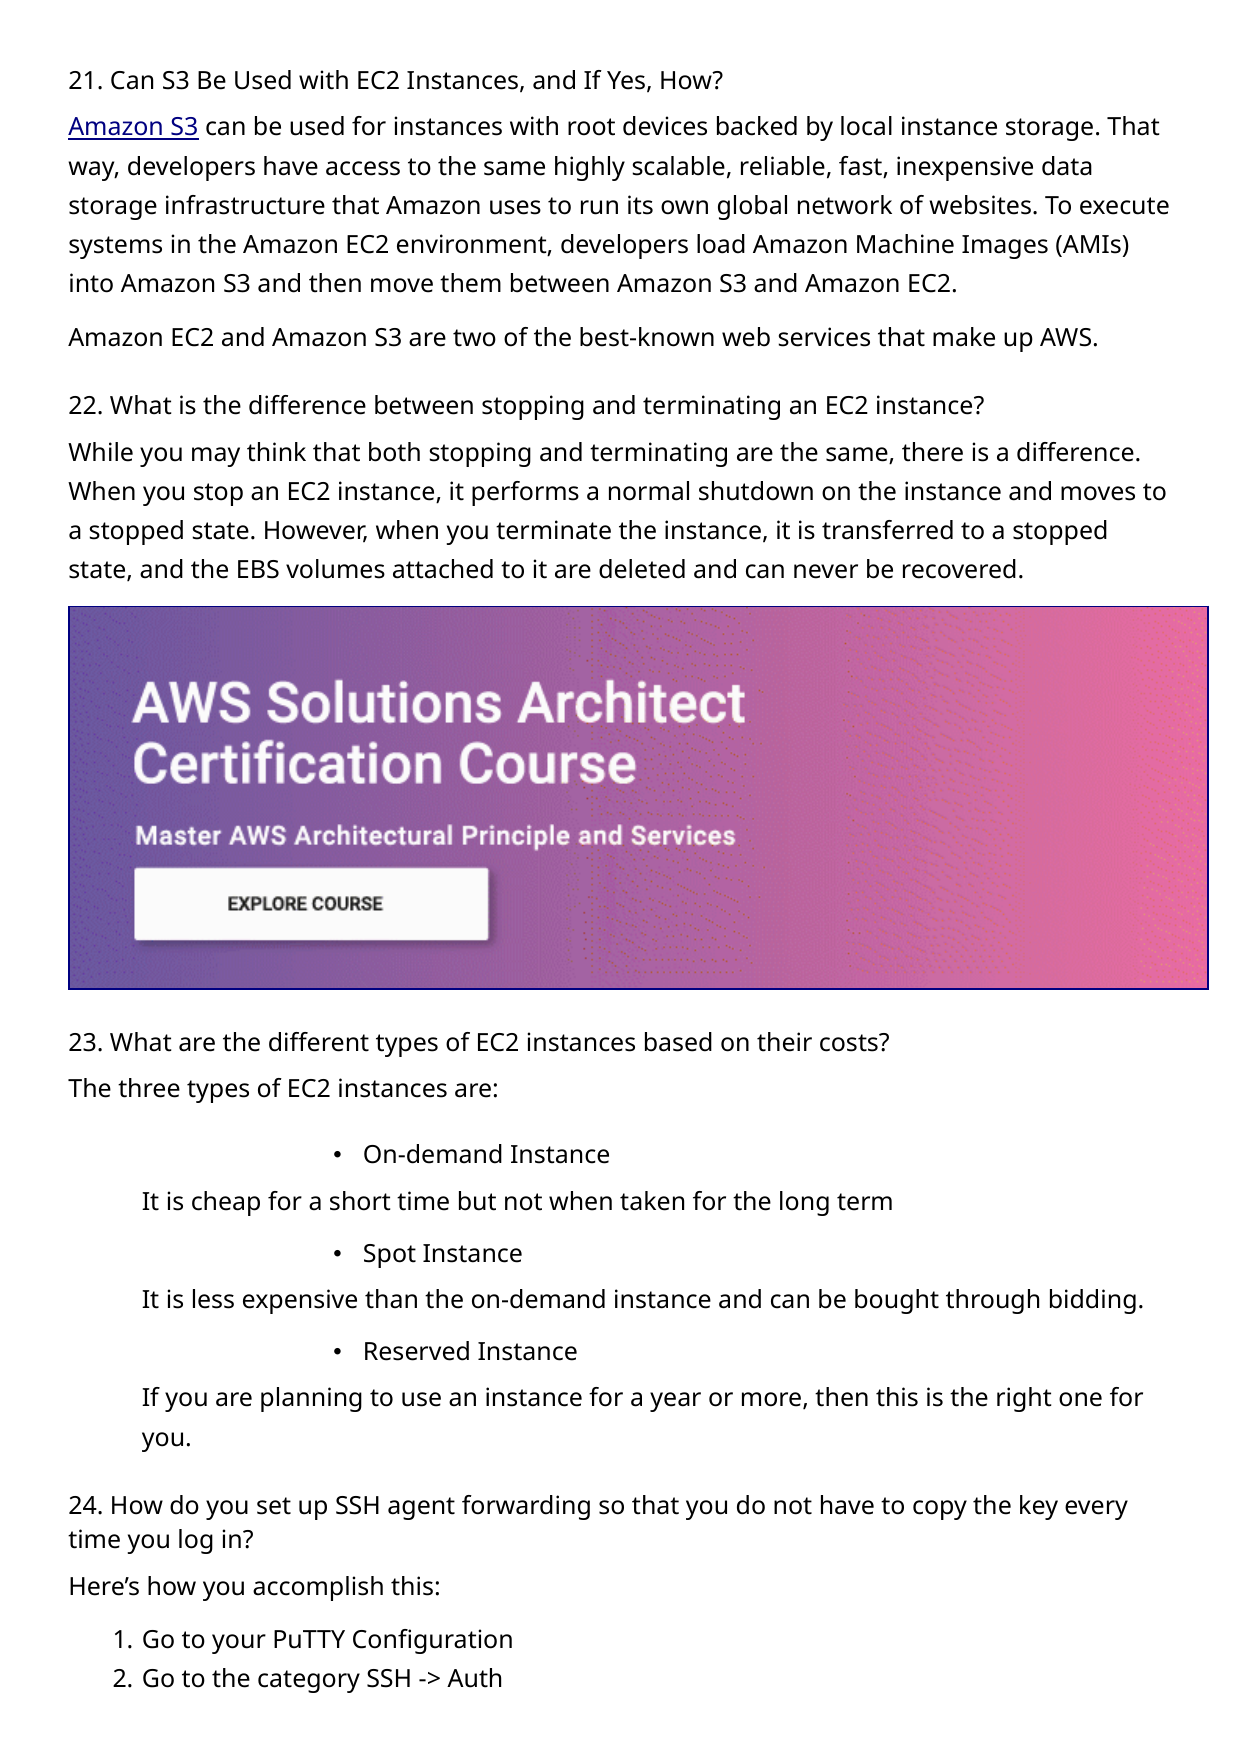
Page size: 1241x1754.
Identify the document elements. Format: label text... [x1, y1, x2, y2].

text While you may think that both stopping and terminating are the same, there is a difference. When you stop an EC2 instance, it performs a normal shutdown on the instance and moves to a stopped state. However, when you terminate the instance, it is transferred to a stopped state, and the EBS volumes attached to it are deleted and can never be recovered. [68, 434, 1173, 586]
text Amazon S3 can be used for instances with root devices backed by local instance storage. That way, developers have access to the same highly scalable, reliable, fast, inexpensive data storage infrastructure that Amazon uses to run its own global network of websites. To execute systems in the Amazon EC2 environment, developers load Amazon Machine Images (AMIs) into Amazon S3 and then move them between Amazon S3 and Amazon EC2. [68, 109, 1173, 300]
list Go to your PuTTY Configuration [112, 1622, 1173, 1656]
subtitle 23. What are the different types of EC2 instances based on their costs? [68, 1024, 1173, 1058]
list It is cheap for a short time but not when taken for the long term [112, 1184, 1173, 1218]
picture [70, 607, 1207, 988]
subtitle 21. Can S3 Be Used with EC2 Instances, and If Yes, How? [68, 62, 1173, 97]
list It is less expensive than the on-demand instance and can be bought through bidding. [112, 1282, 1173, 1316]
subtitle Reserved Instance [333, 1333, 1173, 1368]
list If you are planning to use an instance for a year or more, then this is the right one for you. [112, 1380, 1173, 1453]
subtitle On-demand Instance [333, 1137, 1173, 1171]
subtitle Spot Instance [333, 1235, 1173, 1269]
text The three types of EC2 instances are: [68, 1071, 1173, 1105]
list Go to the category SSH -> Auth [112, 1661, 1173, 1695]
subtitle 22. What is the difference between stopping and terminating an EC2 instance? [68, 388, 1173, 422]
text Here’s how you accomplish this: [68, 1568, 1173, 1602]
text Amazon EC2 and Amazon S3 are two of the best-known web services that make up AWS. [68, 319, 1173, 353]
subtitle 24. How do you set up SSH agent forwarding so that you do not have to copy the key every time you log in? [68, 1488, 1173, 1556]
